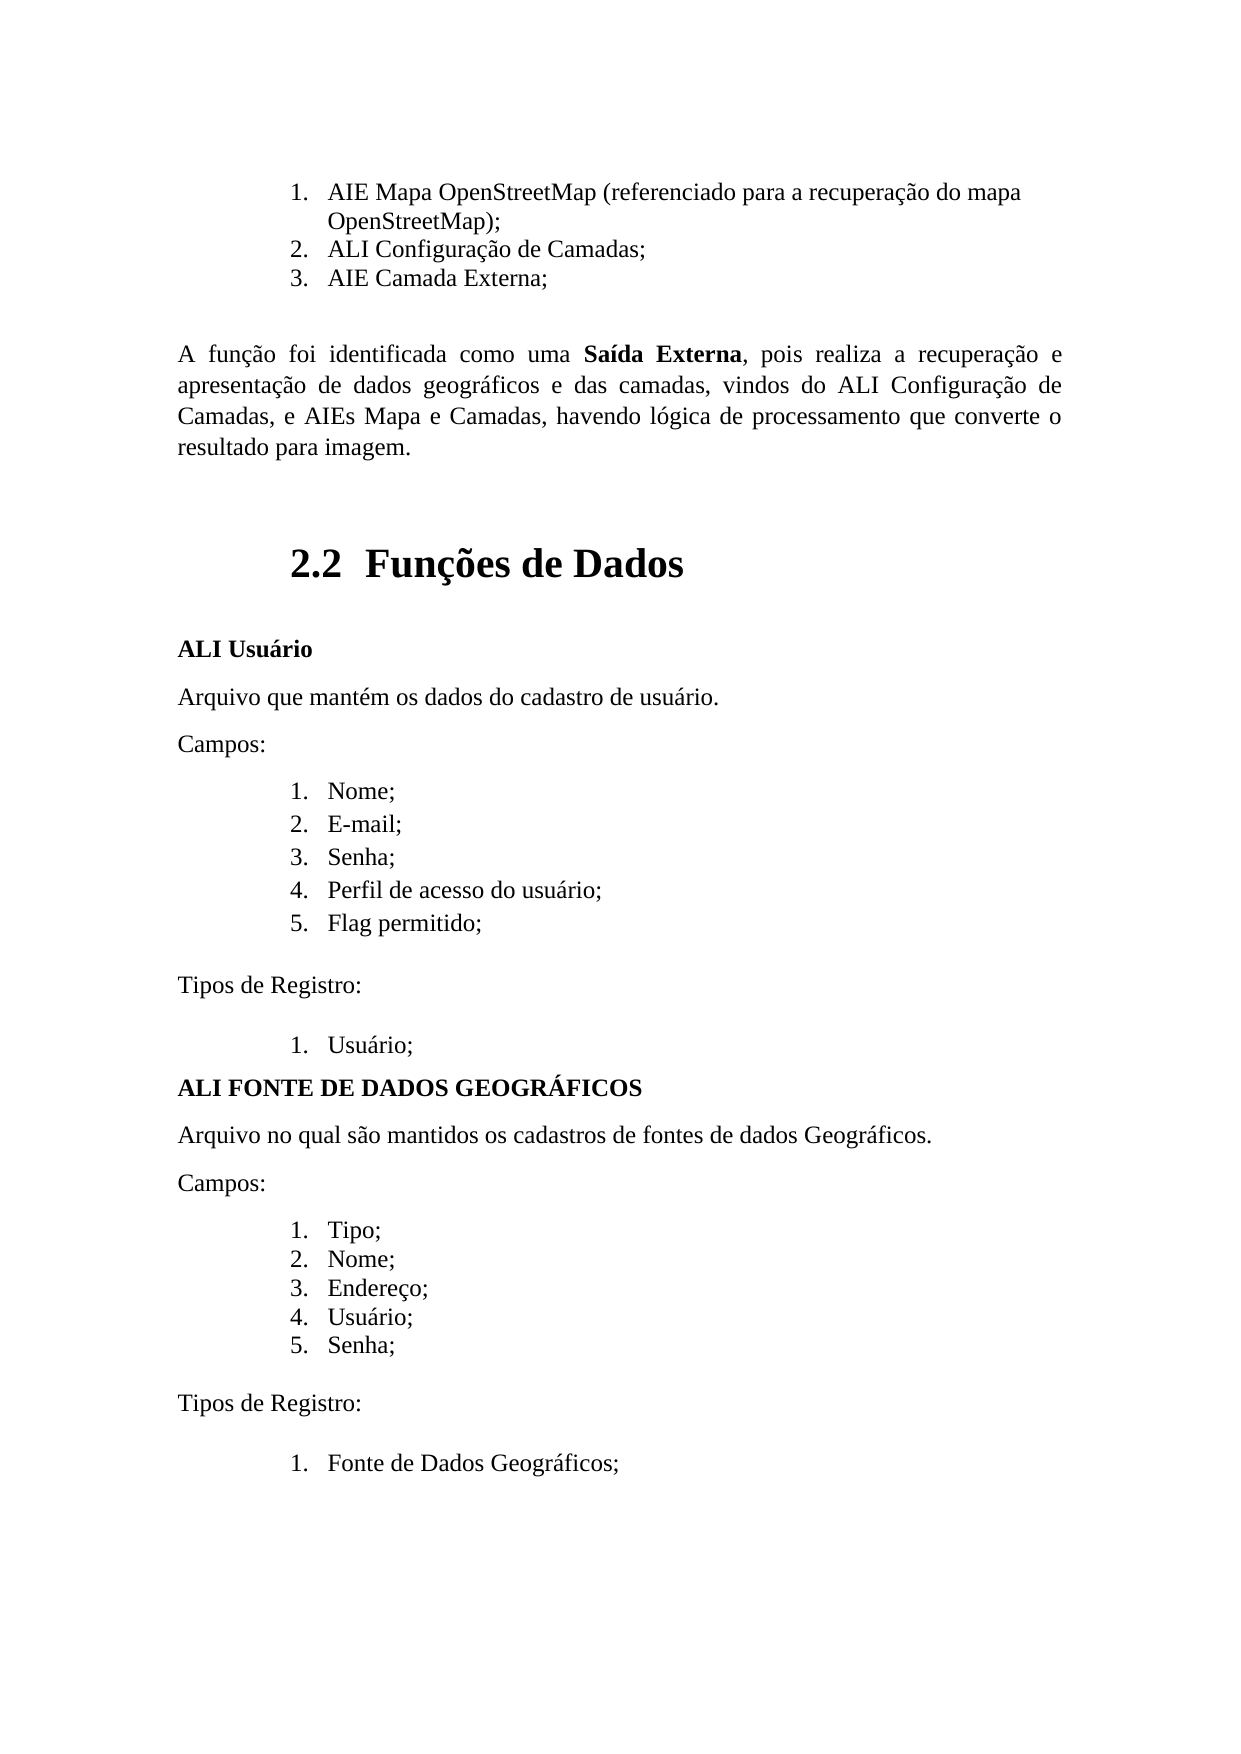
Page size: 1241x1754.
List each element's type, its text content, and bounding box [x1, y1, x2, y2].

text Tipos de Registro: [177, 1388, 1063, 1417]
list Nome; [290, 776, 1063, 805]
text Campos: [177, 729, 1063, 758]
text ALI Usuário [177, 634, 1063, 663]
list AIE Mapa OpenStreetMap (referenciado para a recuperação do mapa OpenStreetMap); [290, 177, 1063, 234]
list Tipo; [290, 1215, 1063, 1244]
text Tipos de Registro: [177, 970, 1063, 999]
list Fonte de Dados Geográficos; [290, 1448, 1063, 1476]
list ALI Configuração de Camadas; [290, 234, 1063, 263]
text Arquivo que mantém os dados do cadastro de usuário. [177, 682, 1063, 710]
list Senha; [290, 842, 1063, 871]
list Funções de Dados [290, 539, 1063, 587]
list Perfil de acesso do usuário; [290, 875, 1063, 904]
text ALI FONTE DE DADOS GEOGRÁFICOS [177, 1073, 1063, 1102]
text Campos: [177, 1168, 1063, 1197]
list Nome; [290, 1244, 1063, 1273]
text Arquivo no qual são mantidos os cadastros de fontes de dados Geográficos. [177, 1121, 1063, 1149]
list Endereço; [290, 1273, 1063, 1302]
list Flag permitido; [290, 908, 1063, 937]
list Senha; [290, 1330, 1063, 1359]
list Usuário; [290, 1030, 1063, 1059]
list E-mail; [290, 809, 1063, 838]
text A função foi identificada como uma Saída Externa, pois realiza a recuperação e apresentação de dados geográficos e das camadas, vindos do ALI Configuração de Camadas, e AIEs Mapa e Camadas, havendo lógica de processamento que converte o resultado para imagem. [177, 339, 1063, 460]
list AIE Camada Externa; [290, 263, 1063, 292]
list Usuário; [290, 1302, 1063, 1330]
